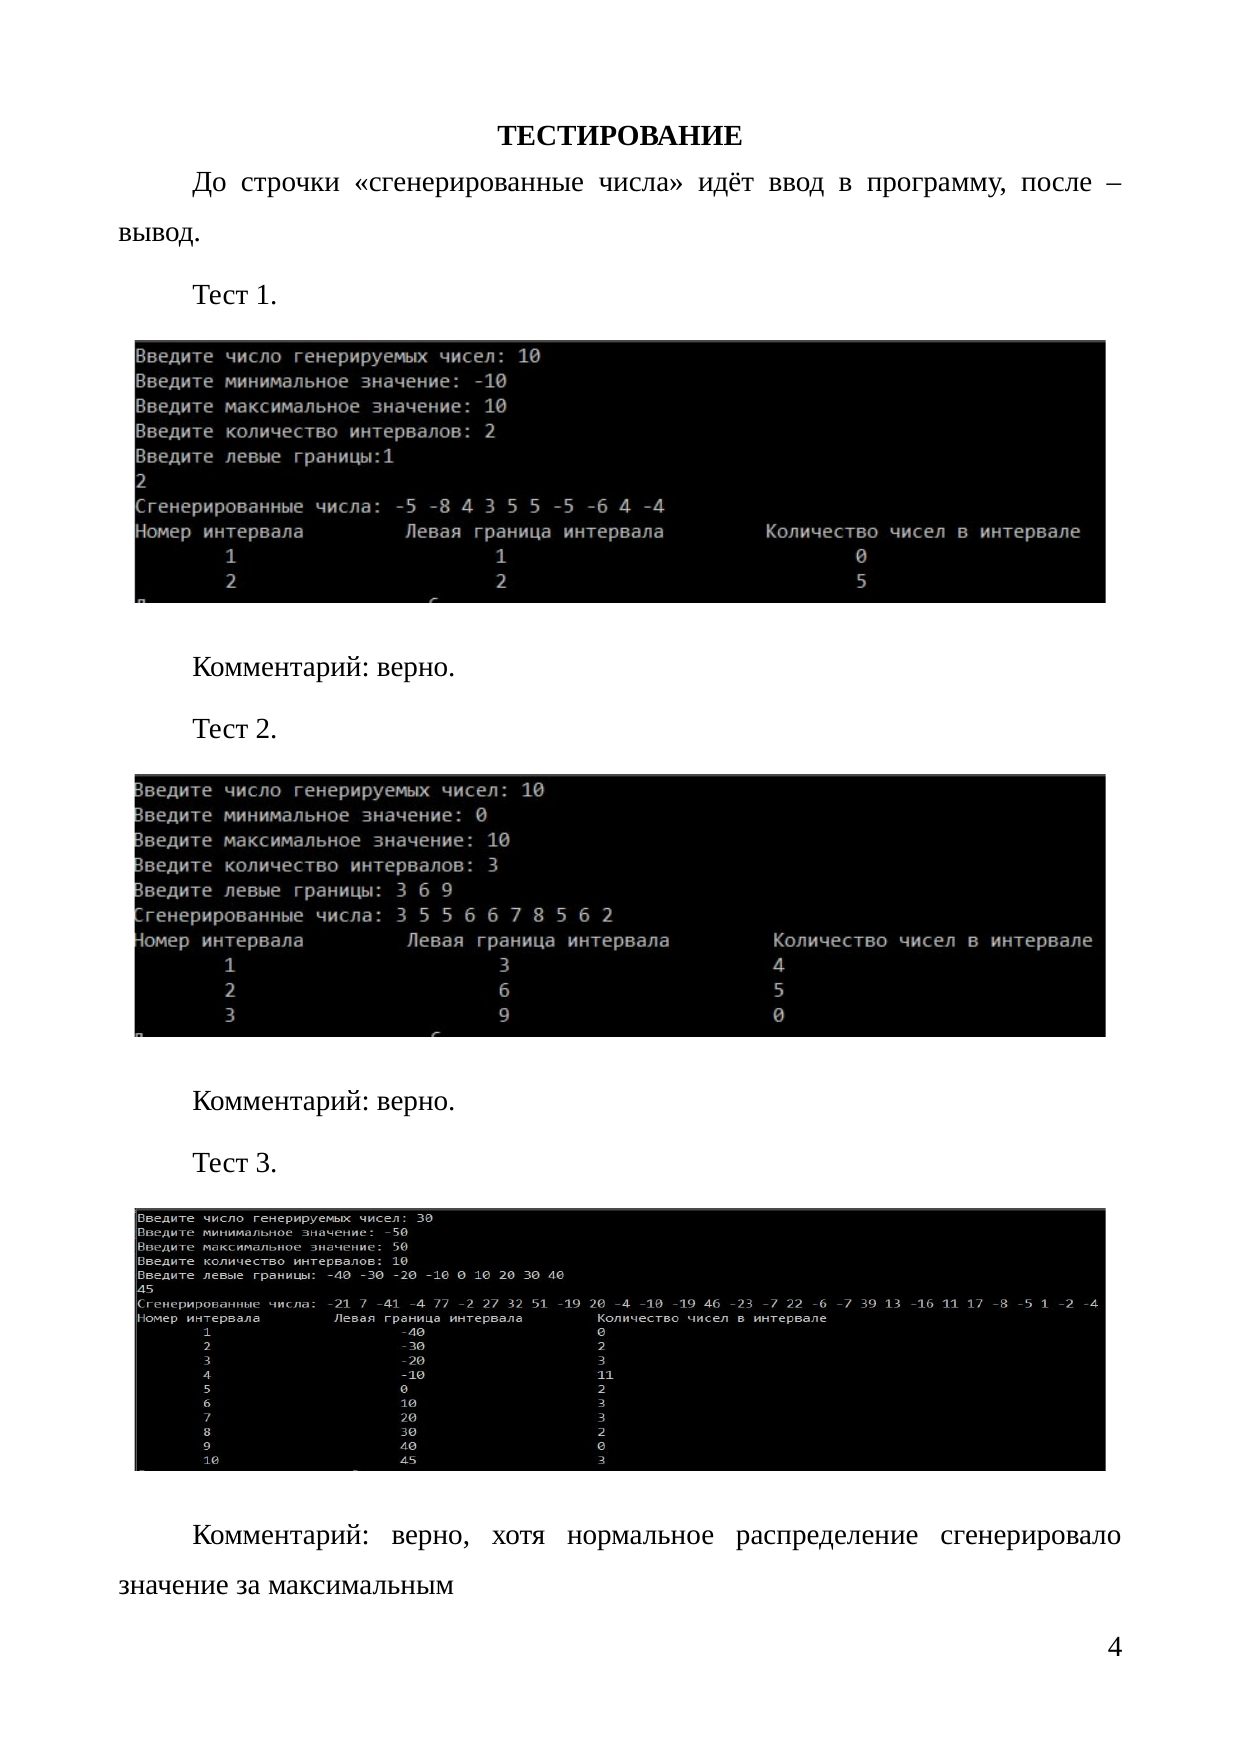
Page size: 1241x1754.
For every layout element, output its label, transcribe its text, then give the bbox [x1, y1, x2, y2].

text Тест 3. [118, 1146, 1122, 1179]
text Комментарий: верно. [118, 340, 1122, 682]
picture [134, 1208, 1106, 1471]
picture [134, 340, 1106, 603]
text Комментарий: верно. [118, 774, 1122, 1116]
subtitle Тестирование [118, 118, 1122, 152]
text Комментарий: верно, хотя нормальное распределение сгенерировало значение за максимальным [118, 1208, 1122, 1601]
picture [134, 774, 1106, 1037]
text Тест 2. [118, 711, 1122, 745]
text До строчки «сгенерированные числа» идёт ввод в программу, после – вывод. [118, 164, 1122, 248]
text Тест 1. [118, 277, 1122, 311]
